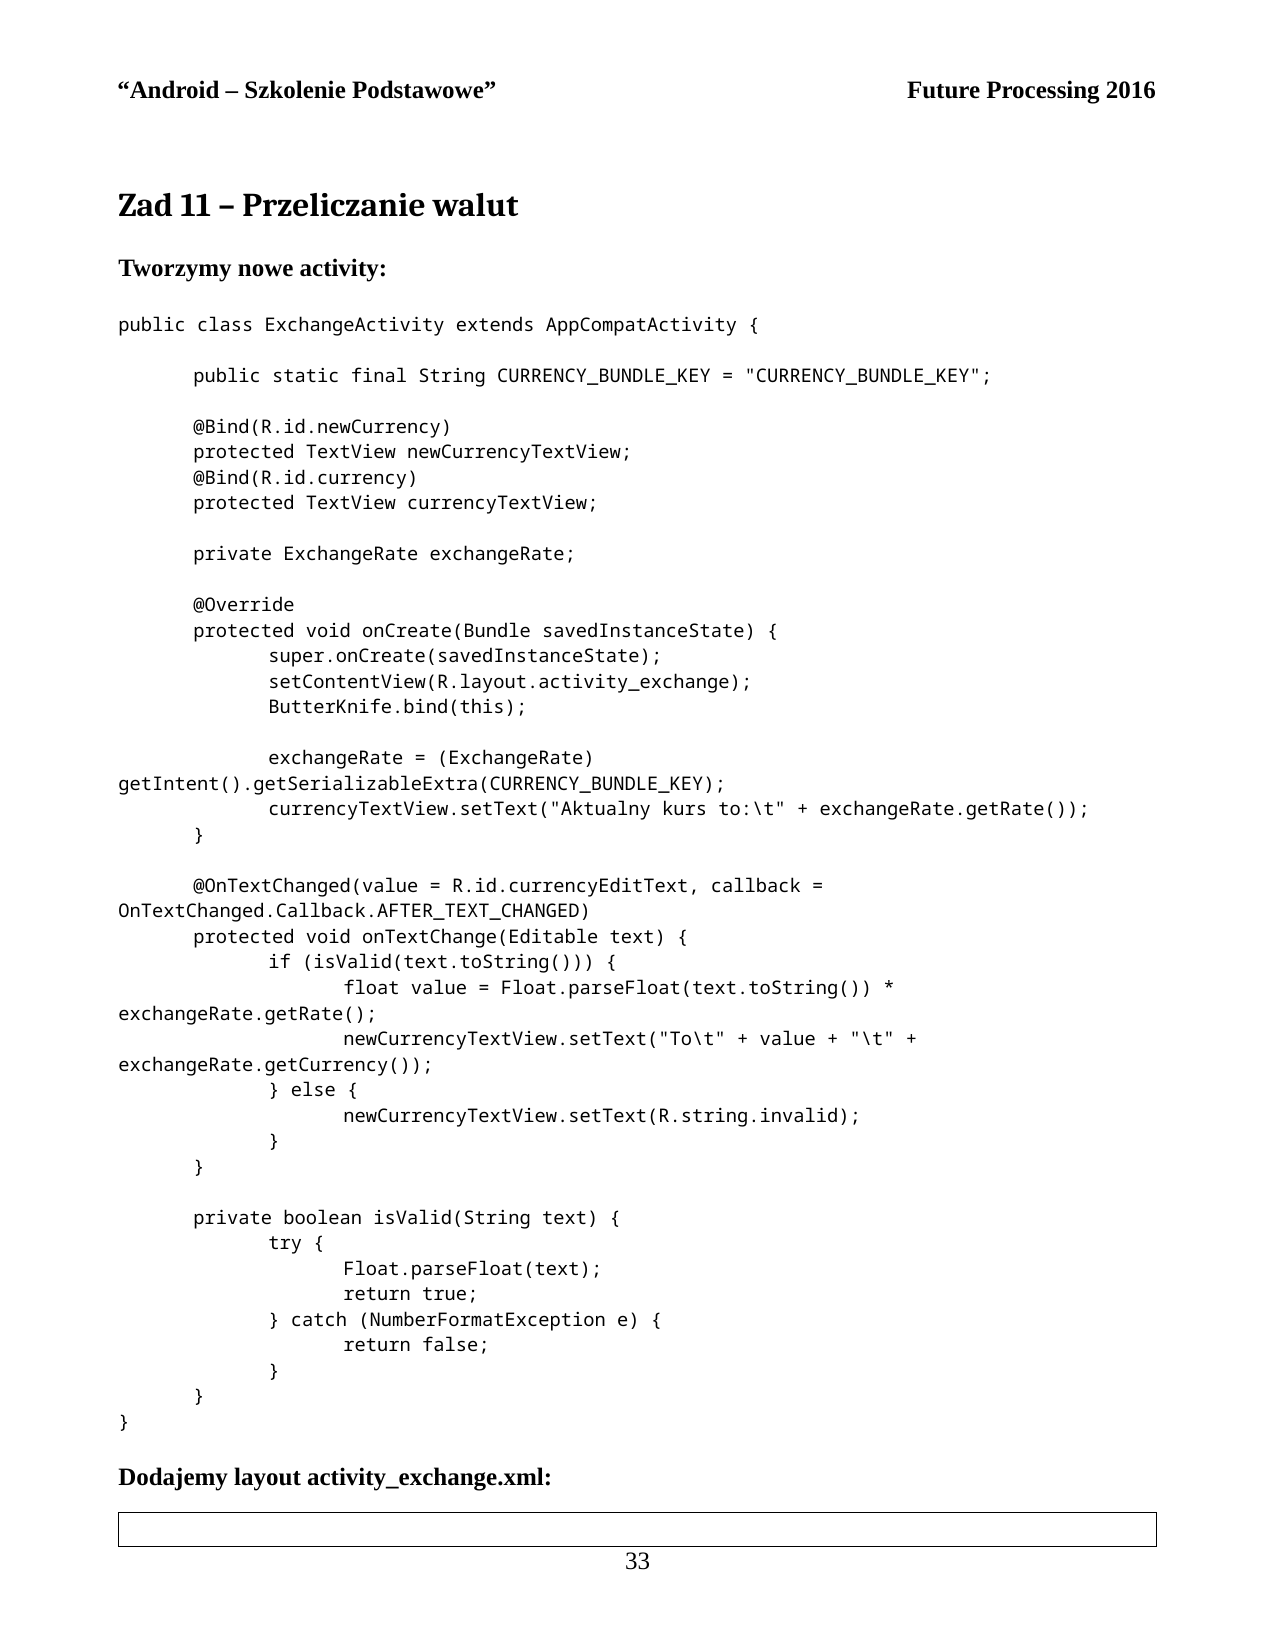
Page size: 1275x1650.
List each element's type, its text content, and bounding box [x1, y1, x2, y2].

text newCurrencyTextView.setText("To\t" + value + "\t" + exchangeRate.getCurrency()); [118, 1025, 1157, 1076]
text ButterKnife.bind(this); [118, 694, 1157, 719]
text return false; [118, 1332, 1157, 1357]
text } else { [118, 1076, 1157, 1102]
text newCurrencyTextView.setText(R.string.invalid); [118, 1102, 1157, 1127]
text private ExchangeRate exchangeRate; [118, 541, 1157, 566]
text public static final String CURRENCY_BUNDLE_KEY = "CURRENCY_BUNDLE_KEY"; [118, 362, 1157, 387]
text currencyTextView.setText("Aktualny kurs to:\t" + exchangeRate.getRate()); [118, 796, 1157, 821]
text private boolean isValid(String text) { [118, 1204, 1157, 1229]
text } [118, 1153, 1157, 1178]
text @Bind(R.id.currency) [118, 464, 1157, 489]
text @OnTextChanged(value = R.id.currencyEditText, callback = OnTextChanged.Callback.AFTER_TEXT_CHANGED) [118, 872, 1157, 923]
text try { [118, 1229, 1157, 1255]
text } [118, 1357, 1157, 1383]
text Dodajemy layout activity_exchange.xml: [118, 1462, 1157, 1491]
text setContentView(R.layout.activity_exchange); [118, 668, 1157, 694]
text } [118, 1127, 1157, 1153]
text protected void onCreate(Bundle savedInstanceState) { [118, 617, 1157, 643]
text float value = Float.parseFloat(text.toString()) * exchangeRate.getRate(); [118, 974, 1157, 1025]
text Tworzymy nowe activity: [118, 253, 1157, 282]
text } catch (NumberFormatException e) { [118, 1306, 1157, 1332]
text exchangeRate = (ExchangeRate) getIntent().getSerializableExtra(CURRENCY_BUNDLE_KEY); [118, 745, 1157, 796]
text Float.parseFloat(text); [118, 1255, 1157, 1281]
text } [118, 1408, 1157, 1434]
text protected TextView currencyTextView; [118, 489, 1157, 515]
text @Bind(R.id.newCurrency) [118, 413, 1157, 438]
text protected void onTextChange(Editable text) { [118, 923, 1157, 949]
text @Override [118, 592, 1157, 617]
text if (isValid(text.toString())) { [118, 949, 1157, 974]
text return true; [118, 1281, 1157, 1306]
text Zad 11 – Przeliczanie walut [118, 186, 1157, 224]
text } [118, 821, 1157, 847]
text } [118, 1383, 1157, 1408]
text public class ExchangeActivity extends AppCompatActivity { [118, 311, 1157, 336]
text super.onCreate(savedInstanceState); [118, 643, 1157, 668]
text protected TextView newCurrencyTextView; [118, 438, 1157, 464]
